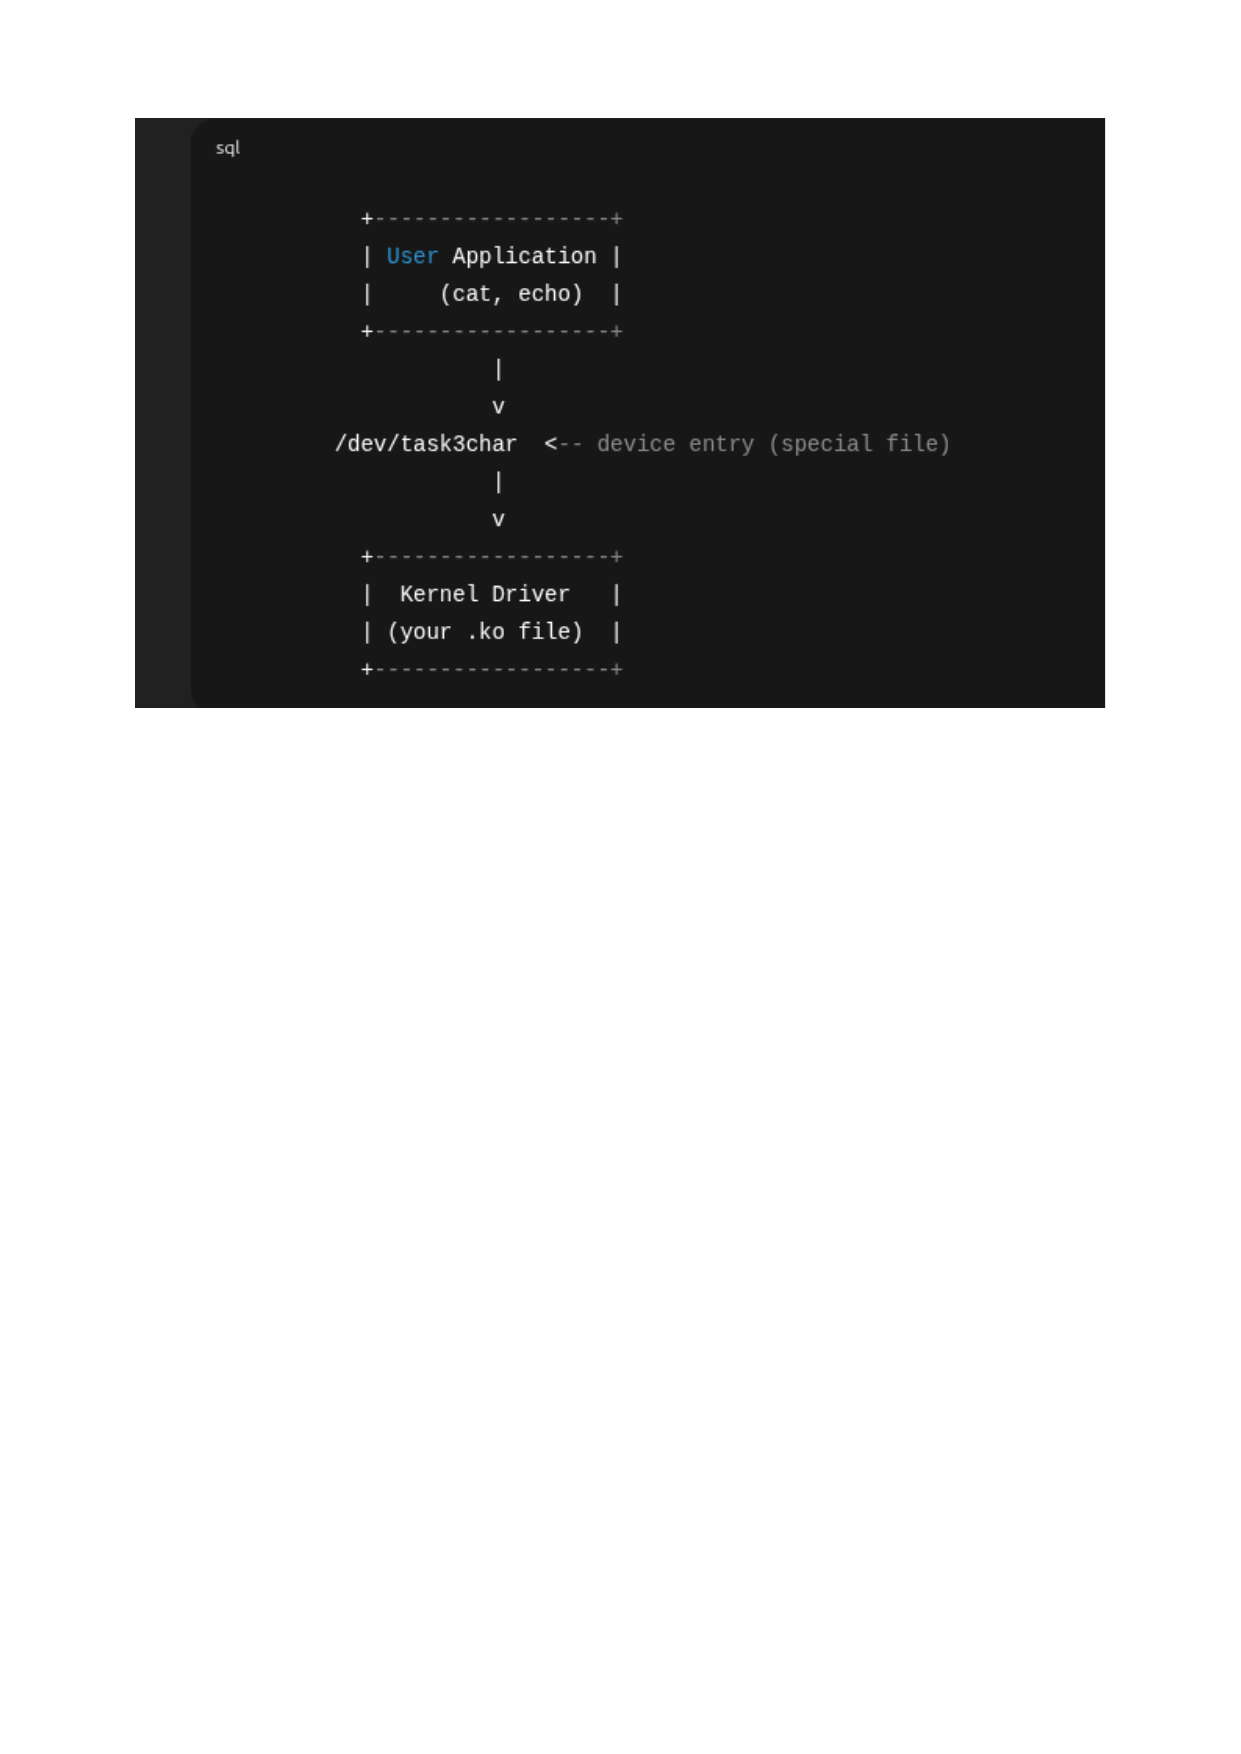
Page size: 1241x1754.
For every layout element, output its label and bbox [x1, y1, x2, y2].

picture [135, 118, 1106, 708]
